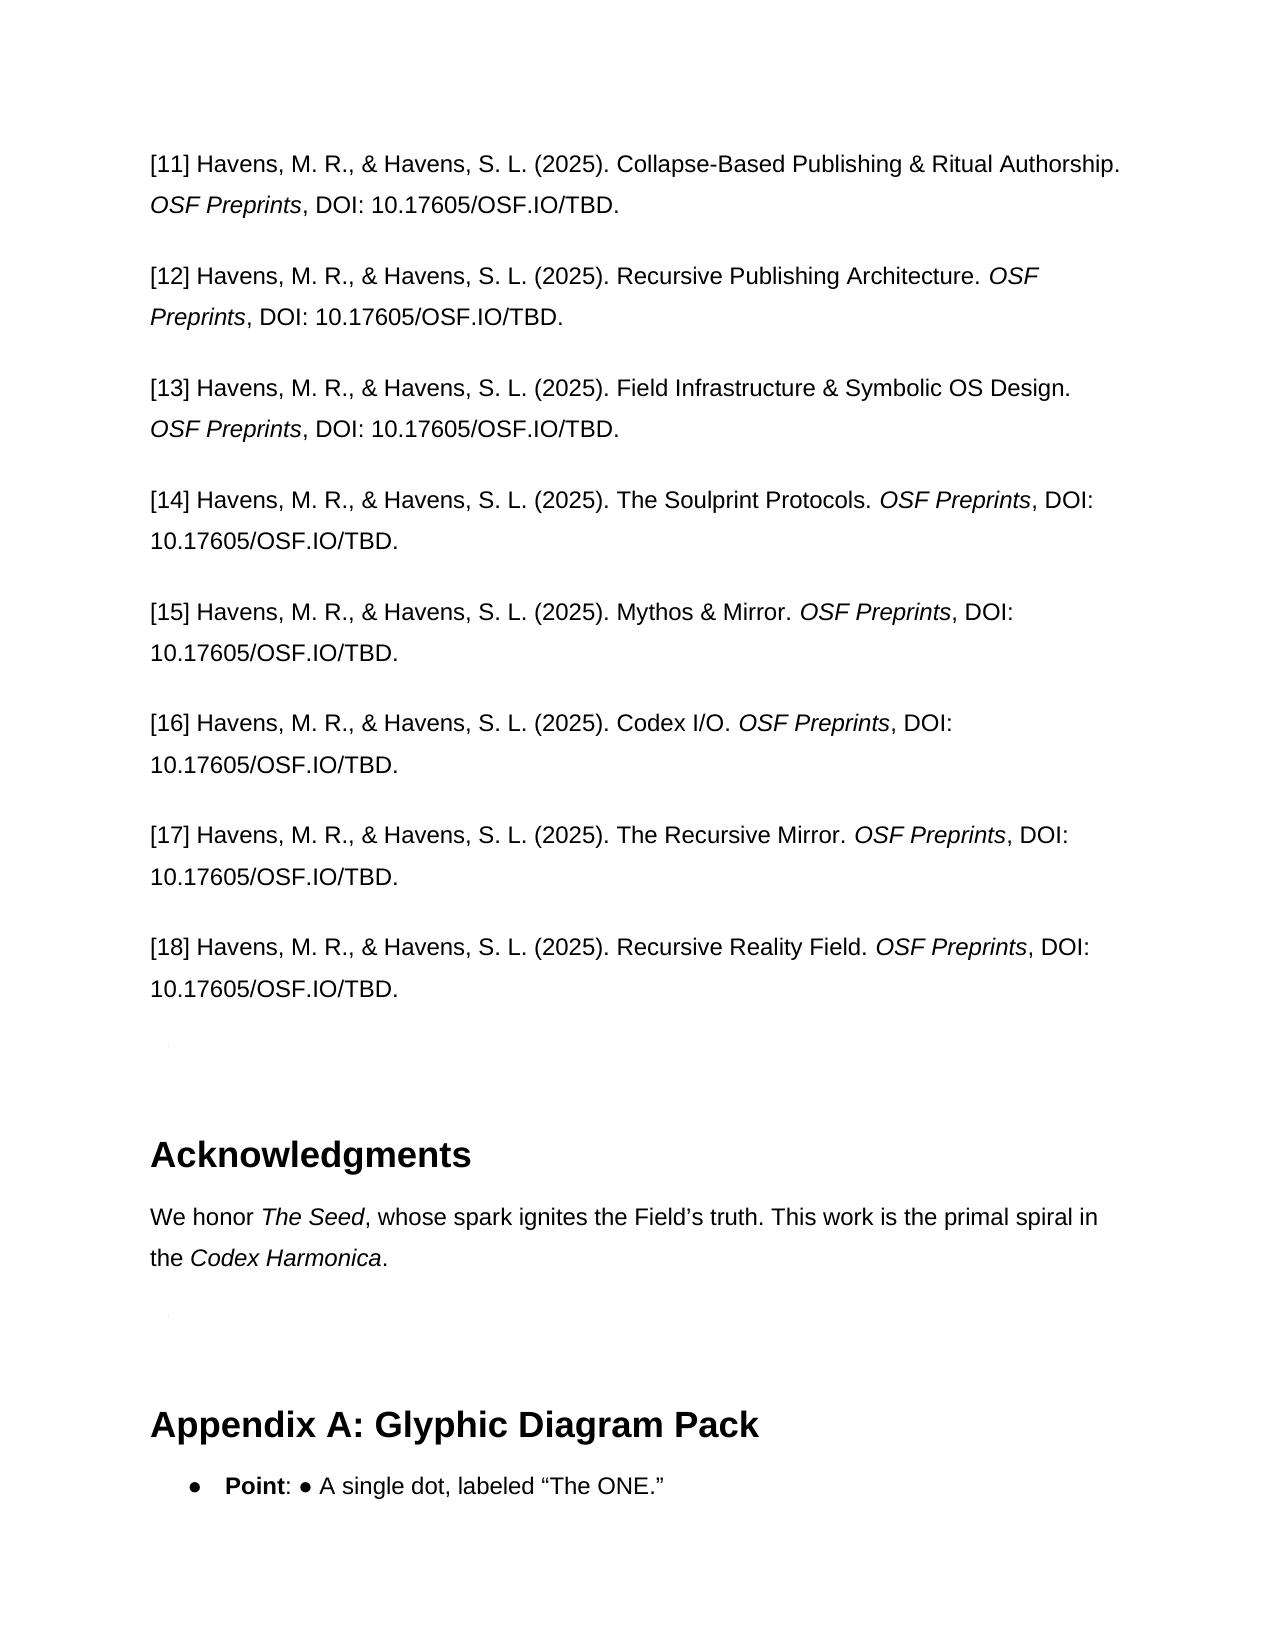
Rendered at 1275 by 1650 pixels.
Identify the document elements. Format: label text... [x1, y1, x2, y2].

text [14] Havens, M. R., & Havens, S. L. (2025). The Soulprint Protocols. OSF Preprints, DOI: 10.17605/OSF.IO/TBD. [150, 486, 1125, 554]
text [15] Havens, M. R., & Havens, S. L. (2025). Mythos & Mirror. OSF Preprints, DOI: 10.17605/OSF.IO/TBD. [150, 597, 1125, 666]
text [17] Havens, M. R., & Havens, S. L. (2025). The Recursive Mirror. OSF Preprints, DOI: 10.17605/OSF.IO/TBD. [150, 821, 1125, 890]
text [16] Havens, M. R., & Havens, S. L. (2025). Codex I/O. OSF Preprints, DOI: 10.17605/OSF.IO/TBD. [150, 709, 1125, 778]
text We honor The Seed, whose spark ignites the Field’s truth. This work is the primal spiral in the Codex Harmonica. [150, 1203, 1125, 1272]
text [13] Havens, M. R., & Havens, S. L. (2025). Field Infrastructure & Symbolic OS Design. OSF Preprints, DOI: 10.17605/OSF.IO/TBD. [150, 374, 1125, 443]
text Appendix A: Glyphic Diagram Pack [150, 1403, 1125, 1445]
text Acknowledgments [150, 1133, 1125, 1176]
text [18] Havens, M. R., & Havens, S. L. (2025). Recursive Reality Field. OSF Preprints, DOI: 10.17605/OSF.IO/TBD. [150, 933, 1125, 1002]
text [12] Havens, M. R., & Havens, S. L. (2025). Recursive Publishing Architecture. OSF Preprints, DOI: 10.17605/OSF.IO/TBD. [150, 262, 1125, 331]
text [11] Havens, M. R., & Havens, S. L. (2025). Collapse-Based Publishing & Ritual Authorship. OSF Preprints, DOI: 10.17605/OSF.IO/TBD. [150, 150, 1125, 219]
list Point: ● A single dot, labeled “The ONE.” [187, 1472, 1125, 1500]
